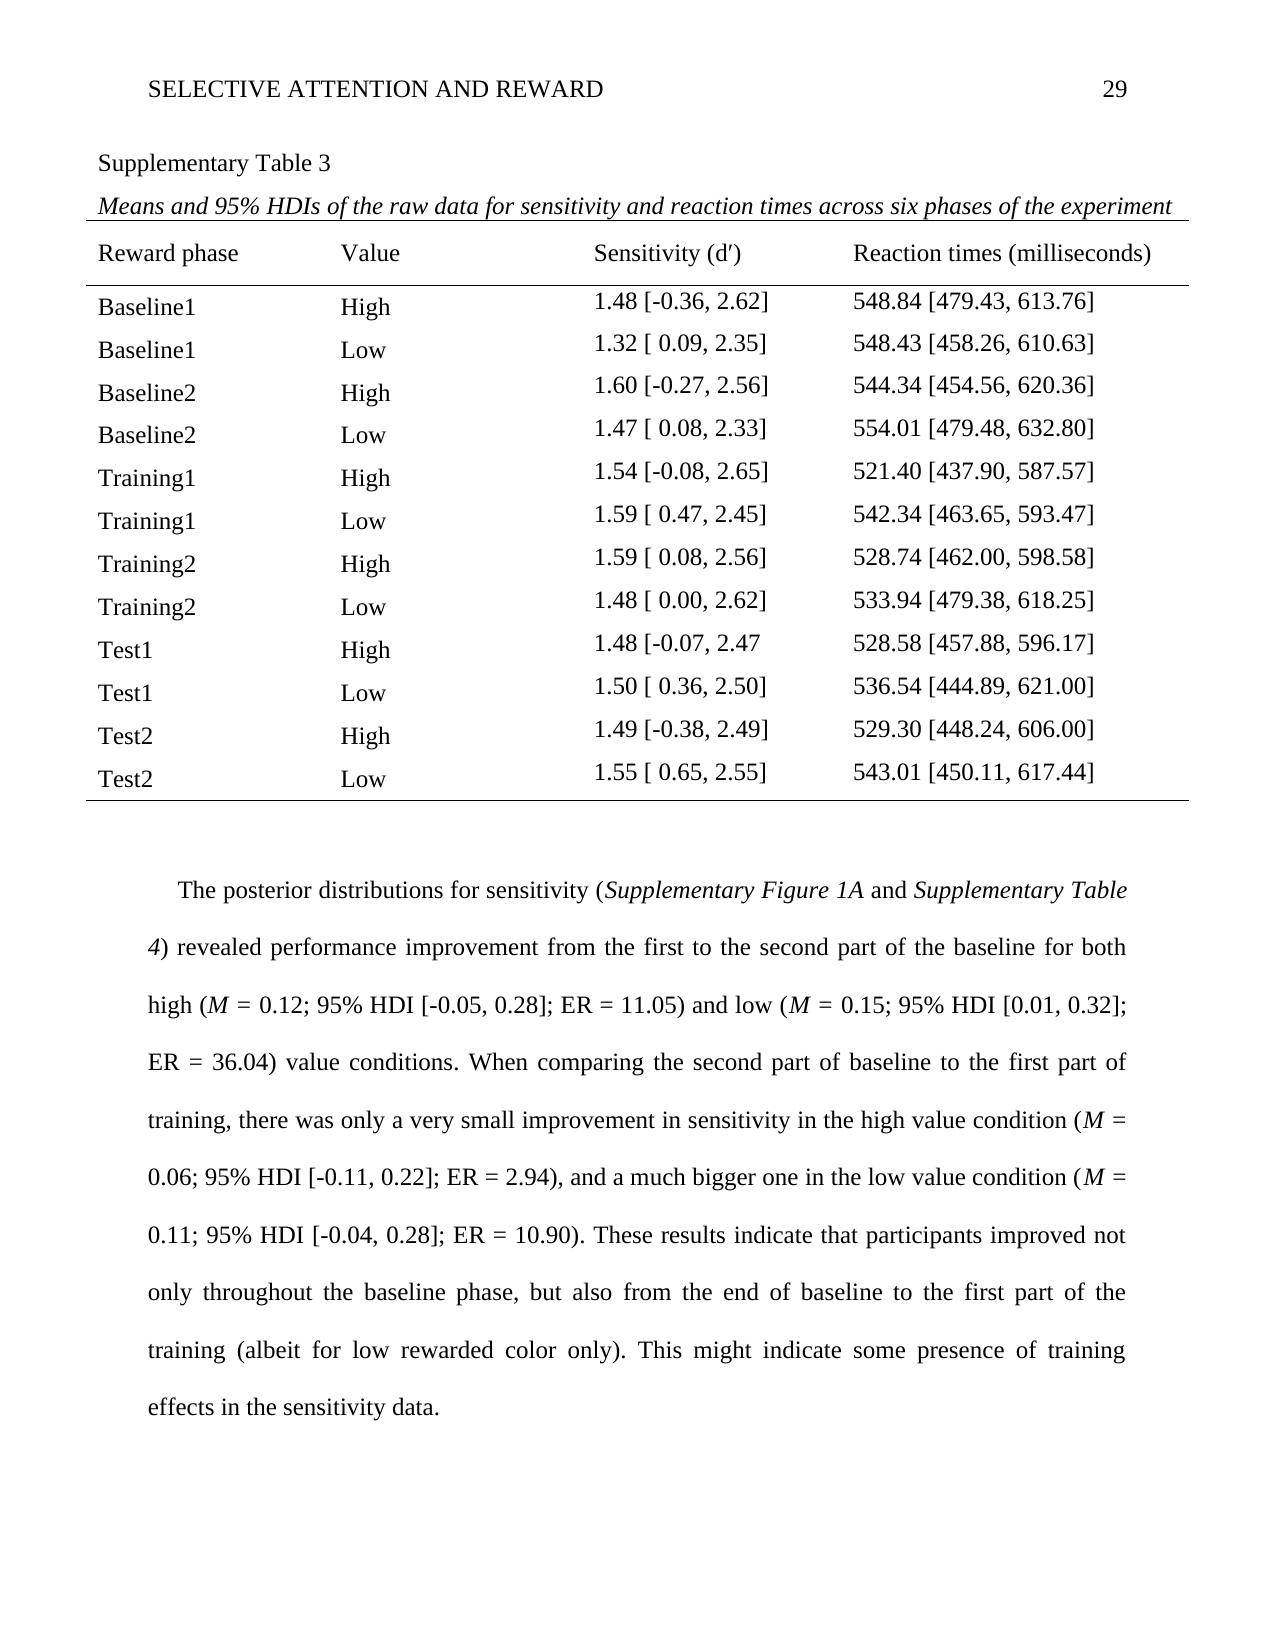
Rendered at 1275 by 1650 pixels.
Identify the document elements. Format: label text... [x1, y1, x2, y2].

table_cell Training1 [86, 456, 329, 499]
table_cell 536.54 [444.89, 621.00] [842, 671, 1188, 714]
table_cell High [329, 286, 582, 328]
table_cell 529.30 [448.24, 606.00] [842, 714, 1188, 757]
table_cell 542.34 [463.65, 593.47] [842, 499, 1188, 542]
table_cell Baseline1 [86, 286, 329, 328]
table_cell Sensitivity (d′) [583, 221, 842, 285]
table_cell High [329, 456, 582, 499]
table_cell 528.58 [457.88, 596.17] [842, 628, 1188, 671]
table_cell 1.50 [ 0.36, 2.50] [583, 671, 842, 714]
table_cell 1.32 [ 0.09, 2.35] [583, 328, 842, 371]
table_cell Reward phase [86, 221, 329, 285]
table_cell 548.84 [479.43, 613.76] [842, 286, 1188, 328]
table_cell Low [329, 499, 582, 542]
table_cell Value [329, 221, 582, 285]
table_cell 544.34 [454.56, 620.36] [842, 371, 1188, 413]
table_cell 1.48 [-0.07, 2.47 [583, 628, 842, 671]
table_cell 533.94 [479.38, 618.25] [842, 585, 1188, 628]
table_cell 554.01 [479.48, 632.80] [842, 414, 1188, 456]
table_cell Training2 [86, 585, 329, 628]
table_cell Reaction times (milliseconds) [842, 221, 1188, 285]
table_cell Low [329, 757, 582, 800]
table_cell Baseline2 [86, 371, 329, 413]
table_cell 1.49 [-0.38, 2.49] [583, 714, 842, 757]
table_cell 1.48 [ 0.00, 2.62] [583, 585, 842, 628]
table_cell Training1 [86, 499, 329, 542]
table_header Supplementary Table 3 Means and 95% HDIs of the raw data for sensitivity and reaction times across six phases of the experiment [86, 148, 1188, 219]
table_cell Baseline2 [86, 414, 329, 456]
table_cell High [329, 542, 582, 585]
table_cell Test1 [86, 671, 329, 714]
table_cell 528.74 [462.00, 598.58] [842, 542, 1188, 585]
table_cell Low [329, 671, 582, 714]
table_cell Test1 [86, 628, 329, 671]
table_cell 1.59 [ 0.08, 2.56] [583, 542, 842, 585]
table_cell 1.59 [ 0.47, 2.45] [583, 499, 842, 542]
table_cell Test2 [86, 714, 329, 757]
table_cell High [329, 371, 582, 413]
table_cell Low [329, 585, 582, 628]
table_cell Training2 [86, 542, 329, 585]
table_cell High [329, 714, 582, 757]
table_cell Baseline1 [86, 328, 329, 371]
table_cell 1.60 [-0.27, 2.56] [583, 371, 842, 413]
table_cell 1.47 [ 0.08, 2.33] [583, 414, 842, 456]
table_cell 521.40 [437.90, 587.57] [842, 456, 1188, 499]
table_cell 1.55 [ 0.65, 2.55] [583, 757, 842, 800]
table_cell Test2 [86, 757, 329, 800]
table_cell 1.54 [-0.08, 2.65] [583, 456, 842, 499]
table_cell High [329, 628, 582, 671]
table_cell Low [329, 414, 582, 456]
table_cell 1.48 [-0.36, 2.62] [583, 286, 842, 328]
table_cell 548.43 [458.26, 610.63] [842, 328, 1188, 371]
table_cell 543.01 [450.11, 617.44] [842, 757, 1188, 800]
table_cell Low [329, 328, 582, 371]
text The posterior distributions for sensitivity (Supplementary Figure 1A and Supplementary Table 4) revealed performance improvement from the first to the second part of the baseline for both high (M = 0.12; 95% HDI [-0.05, 0.28]; ER = 11.05) and low (M = 0.15; 95% HDI [0.01, 0.32]; ER = 36.04) value conditions. When comparing the second part of baseline to the first part of training, there was only a very small improvement in sensitivity in the high value condition (M = 0.06; 95% HDI [-0.11, 0.22]; ER = 2.94), and a much bigger one in the low value condition (M = 0.11; 95% HDI [-0.04, 0.28]; ER = 10.90). These results indicate that participants improved not only throughout the baseline phase, but also from the end of baseline to the first part of the training (albeit for low rewarded color only). This might indicate some presence of training effects in the sensitivity data. [148, 875, 1127, 1421]
